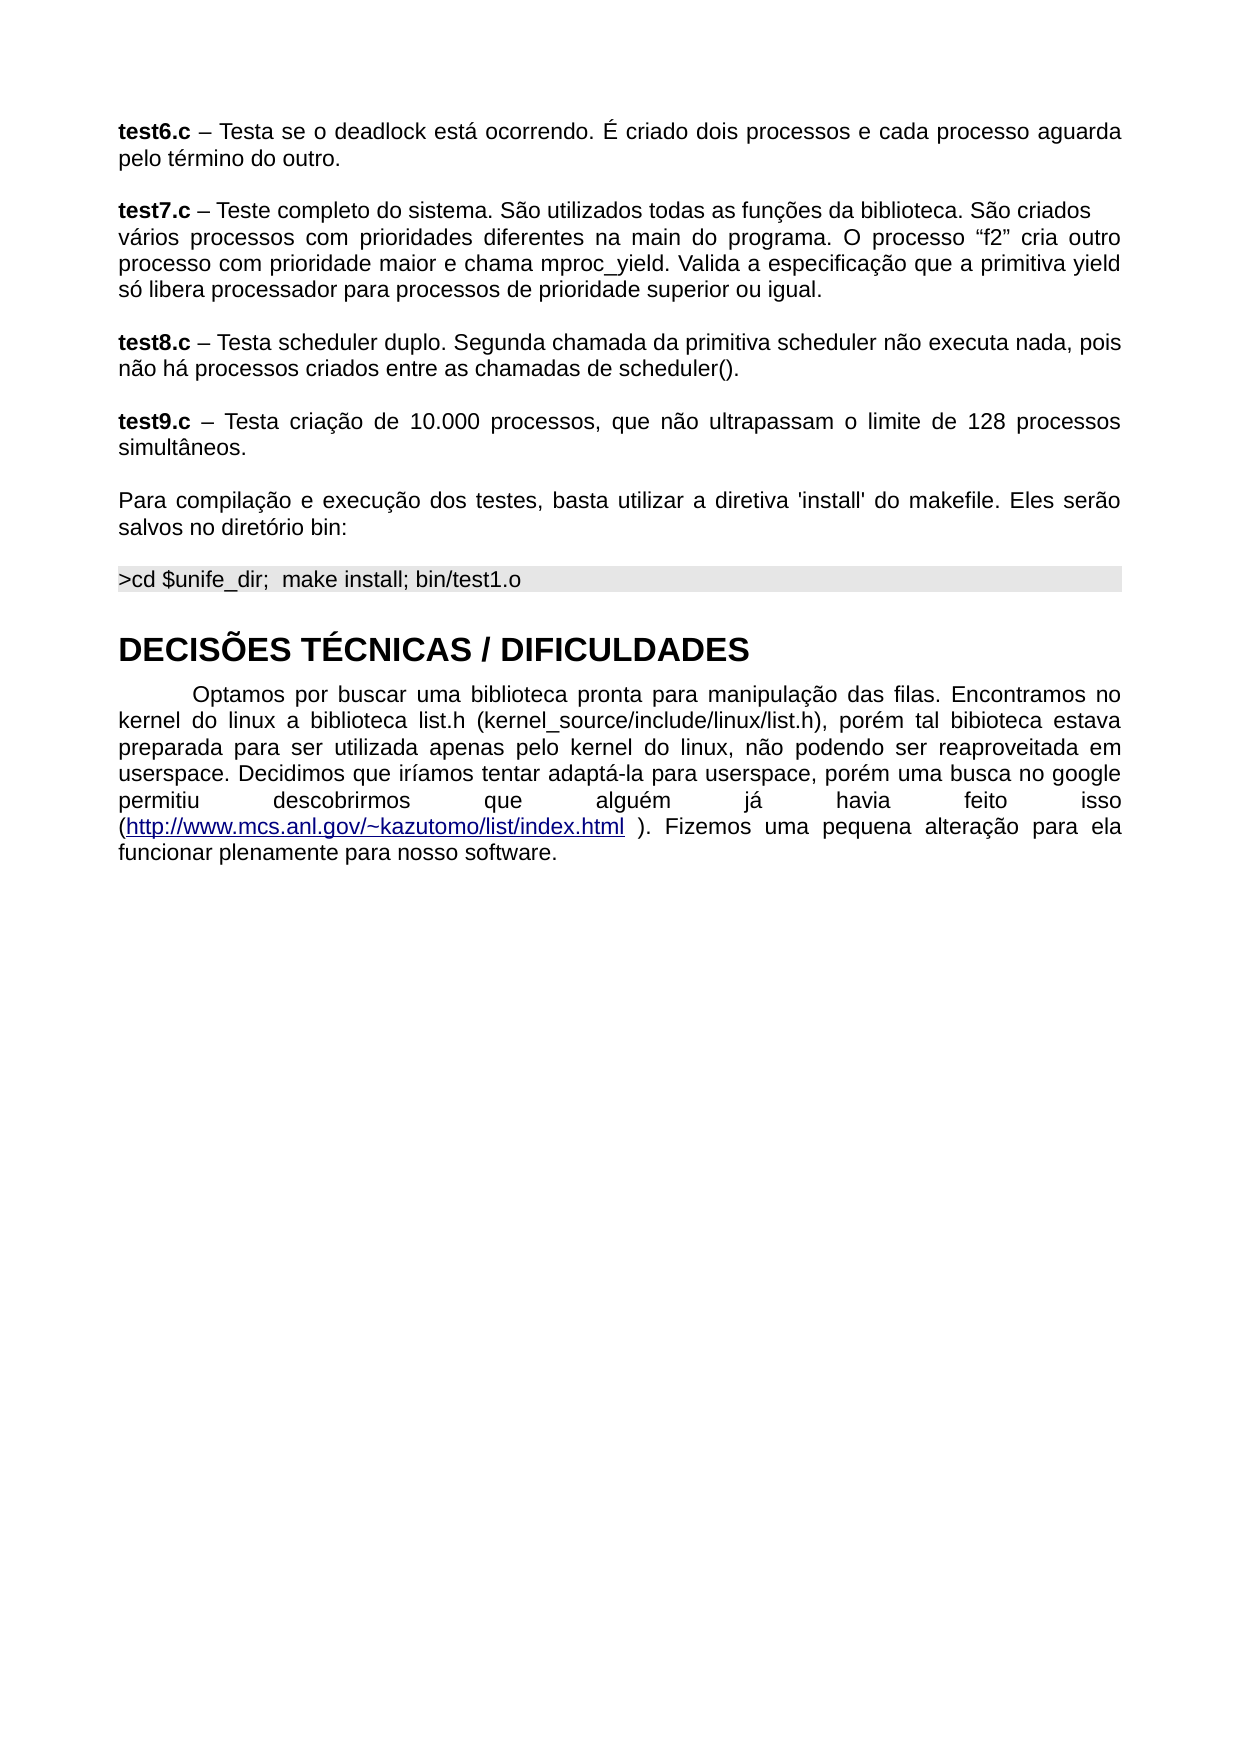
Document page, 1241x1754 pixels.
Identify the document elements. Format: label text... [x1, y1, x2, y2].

text vários processos com prioridades diferentes na main do programa. O processo “f2” cria outro processo com prioridade maior e chama mproc_yield. Valida a especificação que a primitiva yield só libera processador para processos de prioridade superior ou igual. [118, 223, 1122, 303]
text Optamos por buscar uma biblioteca pronta para manipulação das filas. Encontramos no kernel do linux a biblioteca list.h (kernel_source/include/linux/list.h), porém tal bibioteca estava preparada para ser utilizada apenas pelo kernel do linux, não podendo ser reaproveitada em userspace. Decidimos que iríamos tentar adaptá-la para userspace, porém uma busca no google permitiu descobrirmos que alguém já havia feito isso (http://www.mcs.anl.gov/~kazutomo/list/index.html ). Fizemos uma pequena alteração para ela funcionar plenamente para nosso software. [118, 681, 1122, 866]
text >cd $unife_dir; make install; bin/test1.o [118, 566, 1122, 592]
subtitle DECISÕES TÉCNICAS / DIFICULDADES [118, 630, 1122, 669]
text test7.c – Teste completo do sistema. São utilizados todas as funções da biblioteca. São criados [118, 197, 1122, 223]
text test8.c – Testa scheduler duplo. Segunda chamada da primitiva scheduler não executa nada, pois não há processos criados entre as chamadas de scheduler(). [118, 329, 1122, 382]
text test9.c – Testa criação de 10.000 processos, que não ultrapassam o limite de 128 processos simultâneos. [118, 408, 1122, 461]
text Para compilação e execução dos testes, basta utilizar a diretiva 'install' do makefile. Eles serão salvos no diretório bin: [118, 487, 1122, 540]
text test6.c – Testa se o deadlock está ocorrendo. É criado dois processos e cada processo aguarda pelo término do outro. [118, 118, 1122, 171]
